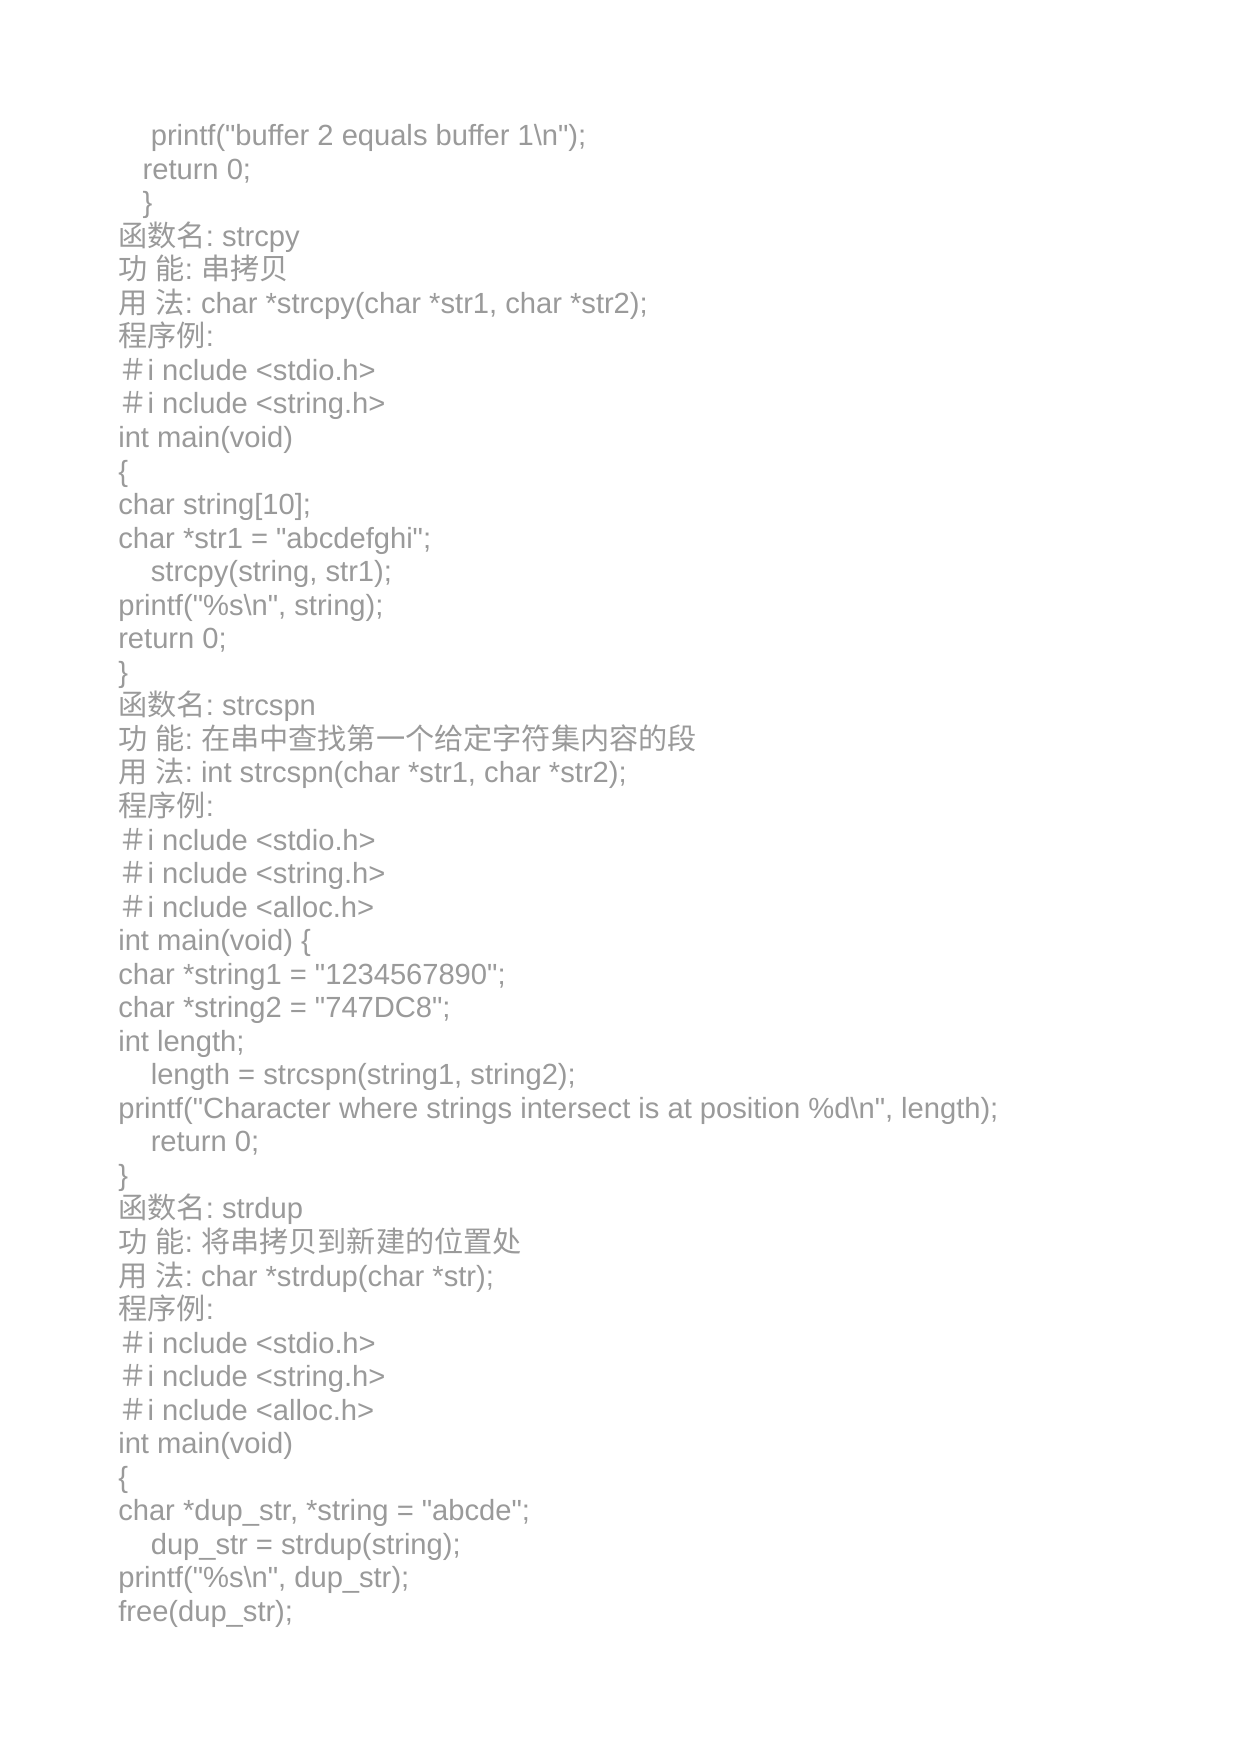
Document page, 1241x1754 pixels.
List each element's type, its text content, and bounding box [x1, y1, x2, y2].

text printf("buffer 2 equals buffer 1\n"); return 0; } 函数名: strcpy 功 能: 串拷贝 用 法: char *strcpy(char *str1, char *str2); 程序例: ＃i nclude <stdio.h> ＃i nclude <string.h> int main(void) { char string[10]; char *str1 = "abcdefghi"; strcpy(string, str1); printf("%s\n", string); return 0; } 函数名: strcspn 功 能: 在串中查找第一个给定字符集内容的段 用 法: int strcspn(char *str1, char *str2); 程序例: ＃i nclude <stdio.h> ＃i nclude <string.h> ＃i nclude <alloc.h> int main(void) { char *string1 = "1234567890"; char *string2 = "747DC8"; int length; length = strcspn(string1, string2); printf("Character where strings intersect is at position %d\n", length); return 0; } 函数名: strdup 功 能: 将串拷贝到新建的位置处 用 法: char *strdup(char *str); 程序例: ＃i nclude <stdio.h> ＃i nclude <string.h> ＃i nclude <alloc.h> int main(void) { char *dup_str, *string = "abcde"; dup_str = strdup(string); printf("%s\n", dup_str); free(dup_str); [118, 118, 1122, 1627]
